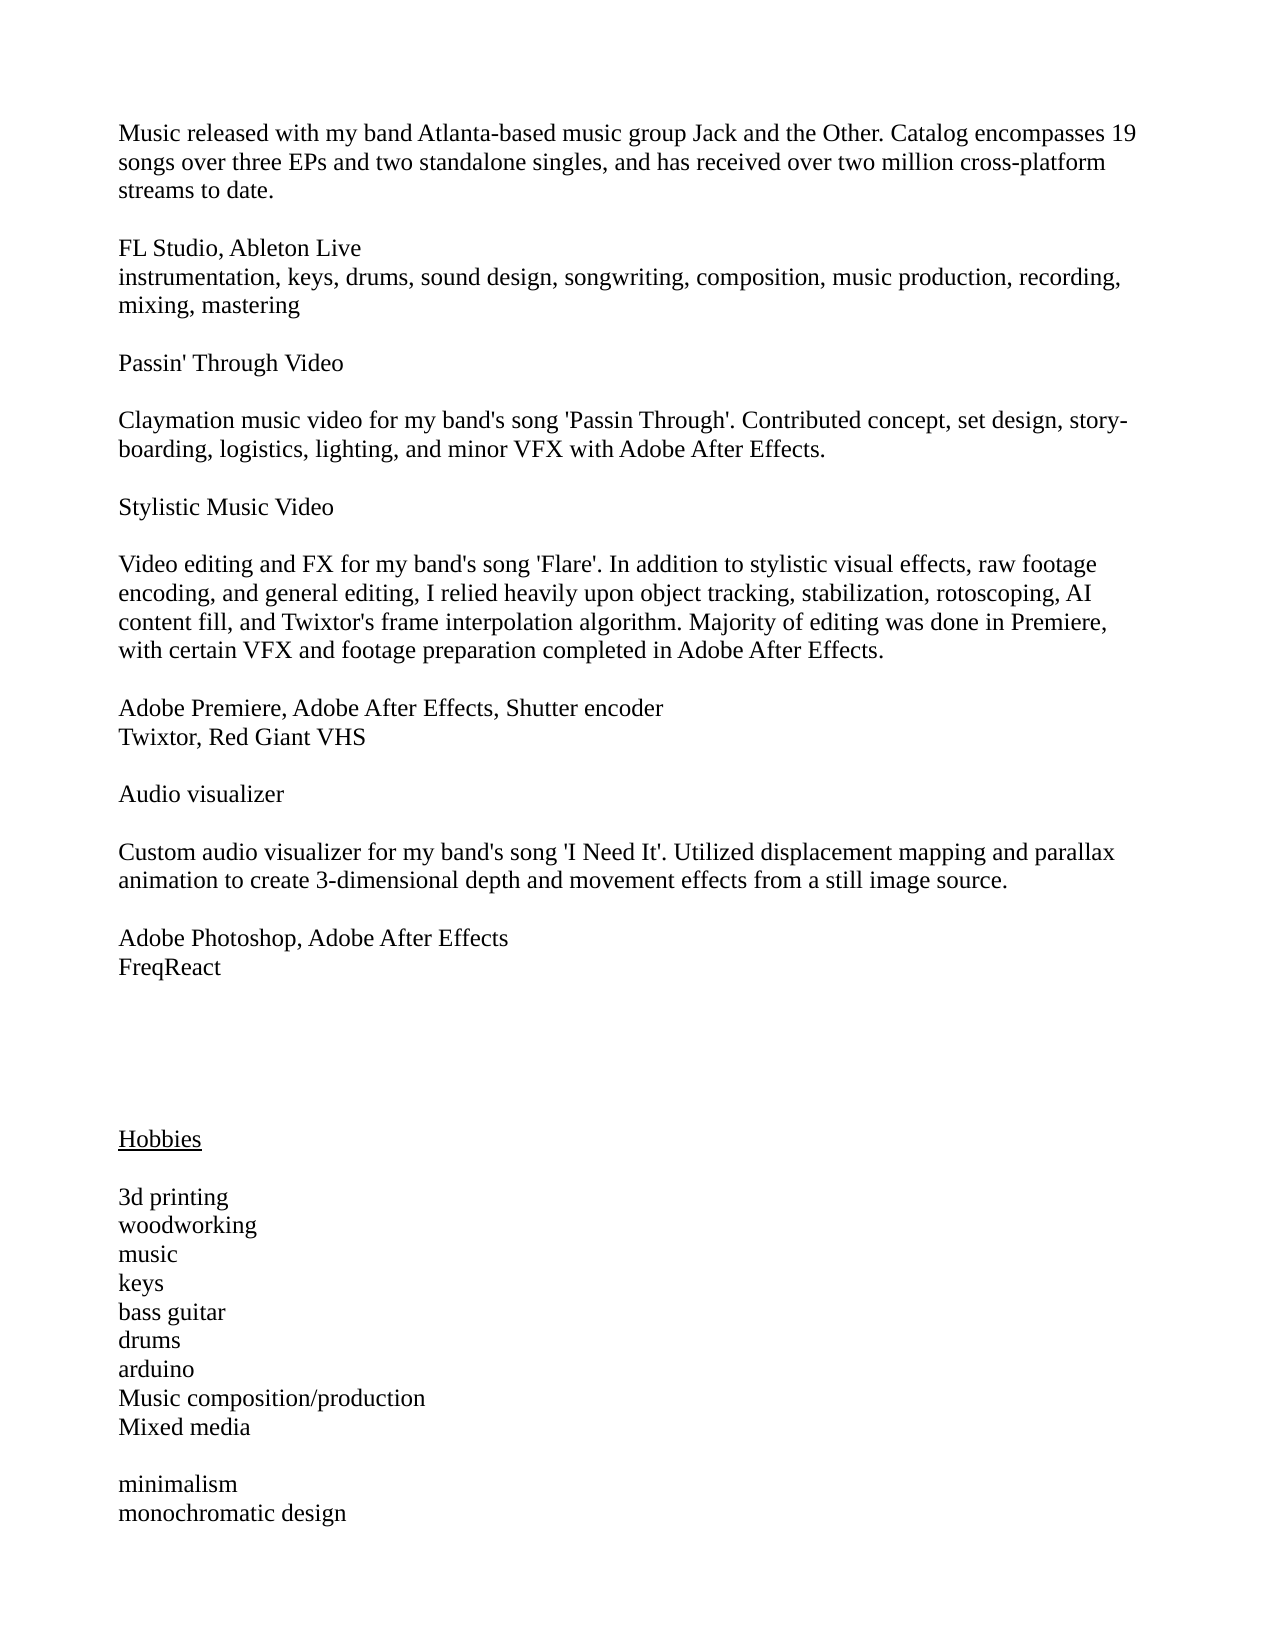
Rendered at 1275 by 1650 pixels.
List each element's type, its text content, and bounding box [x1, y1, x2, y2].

text keys [118, 1268, 1157, 1297]
text Audio visualizer [118, 779, 1157, 808]
text arduino [118, 1354, 1157, 1383]
text Stylistic Music Video [118, 492, 1157, 521]
text Hobbies [118, 1124, 1157, 1153]
text FreqReact [118, 952, 1157, 981]
text Adobe Photoshop, Adobe After Effects [118, 923, 1157, 952]
text Video editing and FX for my band's song 'Flare'. In addition to stylistic visual effects, raw footage encoding, and general editing, I relied heavily upon object tracking, stabilization, rotoscoping, AI content fill, and Twixtor's frame interpolation algorithm. Majority of editing was done in Premiere, with certain VFX and footage preparation completed in Adobe After Effects. [118, 549, 1157, 664]
text woodworking [118, 1211, 1157, 1239]
text Music released with my band Atlanta-based music group Jack and the Other. Catalog encompasses 19 songs over three EPs and two standalone singles, and has received over two million cross-platform streams to date. [118, 118, 1157, 204]
text Custom audio visualizer for my band's song 'I Need It'. Utilized displacement mapping and parallax animation to create 3-dimensional depth and movement effects from a still image source. [118, 837, 1157, 894]
text Twixtor, Red Giant VHS [118, 722, 1157, 751]
text Music composition/production [118, 1383, 1157, 1412]
text minimalism [118, 1469, 1157, 1498]
text Claymation music video for my band's song 'Passin Through'. Contributed concept, set design, story-boarding, logistics, lighting, and minor VFX with Adobe After Effects. [118, 406, 1157, 463]
text 3d printing [118, 1182, 1157, 1211]
text drums [118, 1326, 1157, 1354]
text bass guitar [118, 1297, 1157, 1326]
text monochromatic design [118, 1498, 1157, 1527]
text Passin' Through Video [118, 348, 1157, 377]
text Adobe Premiere, Adobe After Effects, Shutter encoder [118, 693, 1157, 722]
text music [118, 1239, 1157, 1268]
text instrumentation, keys, drums, sound design, songwriting, composition, music production, recording, mixing, mastering [118, 262, 1157, 319]
text Mixed media [118, 1412, 1157, 1441]
text FL Studio, Ableton Live [118, 233, 1157, 262]
